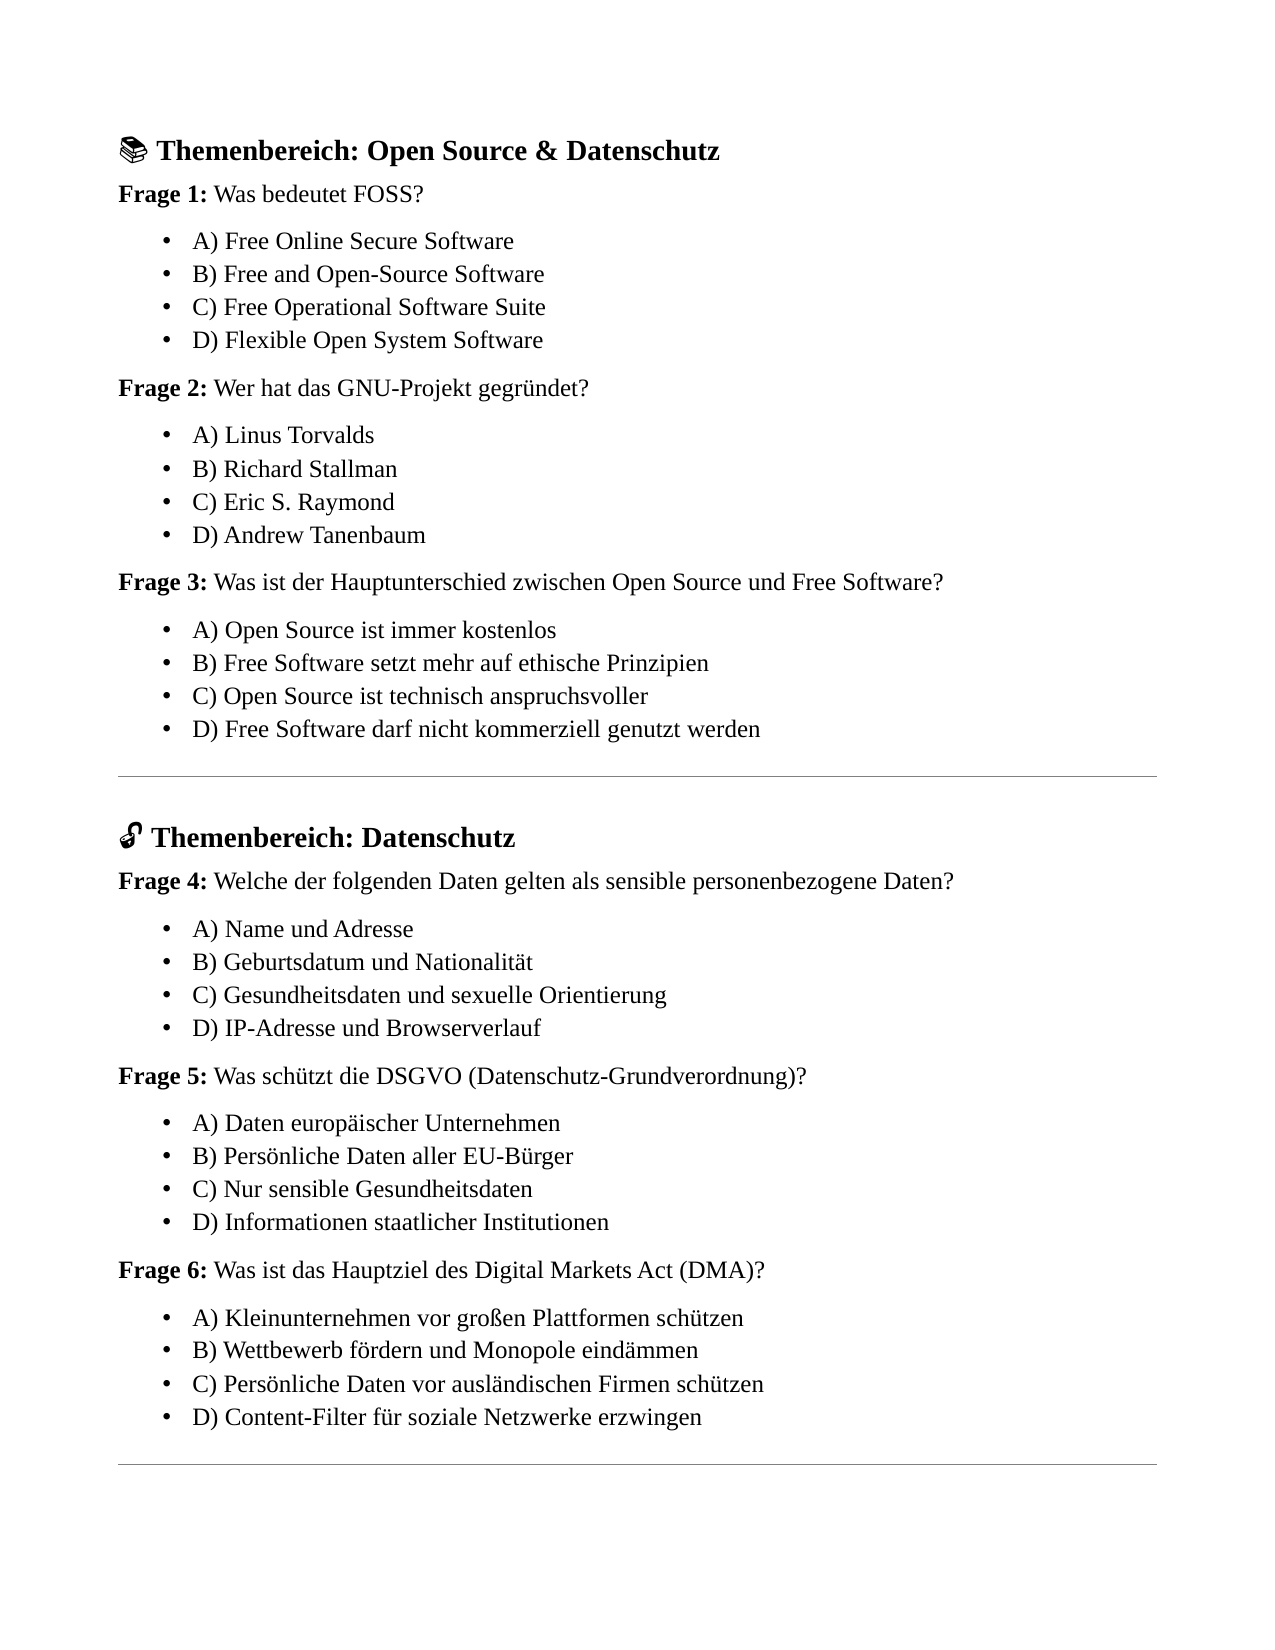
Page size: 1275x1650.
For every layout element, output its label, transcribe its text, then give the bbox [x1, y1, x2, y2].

list A) Kleinunternehmen vor großen Plattformen schützen [162, 1303, 1157, 1331]
list D) Flexible Open System Software [162, 325, 1157, 354]
list A) Free Online Secure Software [162, 226, 1157, 255]
list B) Richard Stallman ✅ [162, 454, 1157, 482]
text Frage 4: Welche der folgenden Daten gelten als sensible personenbezogene Daten? [118, 866, 1157, 895]
list B) Geburtsdatum und Nationalität [162, 947, 1157, 976]
list C) Open Source ist technisch anspruchsvoller [162, 681, 1157, 710]
text Frage 3: Was ist der Hauptunterschied zwischen Open Source und Free Software? [118, 567, 1157, 596]
list A) Name und Adresse [162, 914, 1157, 943]
subtitle 🔓 Themenbereich: Datenschutz [118, 820, 1157, 854]
list B) Wettbewerb fördern und Monopole eindämmen ✅ [162, 1336, 1157, 1364]
list B) Persönliche Daten aller EU-Bürger ✅ [162, 1141, 1157, 1170]
list D) Andrew Tanenbaum [162, 520, 1157, 548]
list A) Linus Torvalds [162, 421, 1157, 449]
text Frage 5: Was schützt die DSGVO (Datenschutz-Grundverordnung)? [118, 1061, 1157, 1089]
list A) Open Source ist immer kostenlos [162, 615, 1157, 644]
list B) Free Software setzt mehr auf ethische Prinzipien ✅ [162, 648, 1157, 677]
list D) Content-Filter für soziale Netzwerke erzwingen [162, 1402, 1157, 1430]
text Frage 6: Was ist das Hauptziel des Digital Markets Act (DMA)? [118, 1255, 1157, 1284]
list C) Persönliche Daten vor ausländischen Firmen schützen [162, 1369, 1157, 1397]
text Frage 1: Was bedeutet FOSS? [118, 179, 1157, 207]
list D) Free Software darf nicht kommerziell genutzt werden [162, 714, 1157, 743]
subtitle 📚 Themenbereich: Open Source & Datenschutz [118, 133, 1157, 166]
list C) Eric S. Raymond [162, 487, 1157, 515]
text Frage 2: Wer hat das GNU-Projekt gegründet? [118, 373, 1157, 402]
list D) Informationen staatlicher Institutionen [162, 1207, 1157, 1236]
list A) Daten europäischer Unternehmen [162, 1108, 1157, 1137]
list D) IP-Adresse und Browserverlauf [162, 1013, 1157, 1042]
list C) Gesundheitsdaten und sexuelle Orientierung ✅ [162, 980, 1157, 1009]
list B) Free and Open-Source Software ✅ [162, 259, 1157, 288]
list C) Nur sensible Gesundheitsdaten [162, 1174, 1157, 1203]
list C) Free Operational Software Suite [162, 292, 1157, 321]
